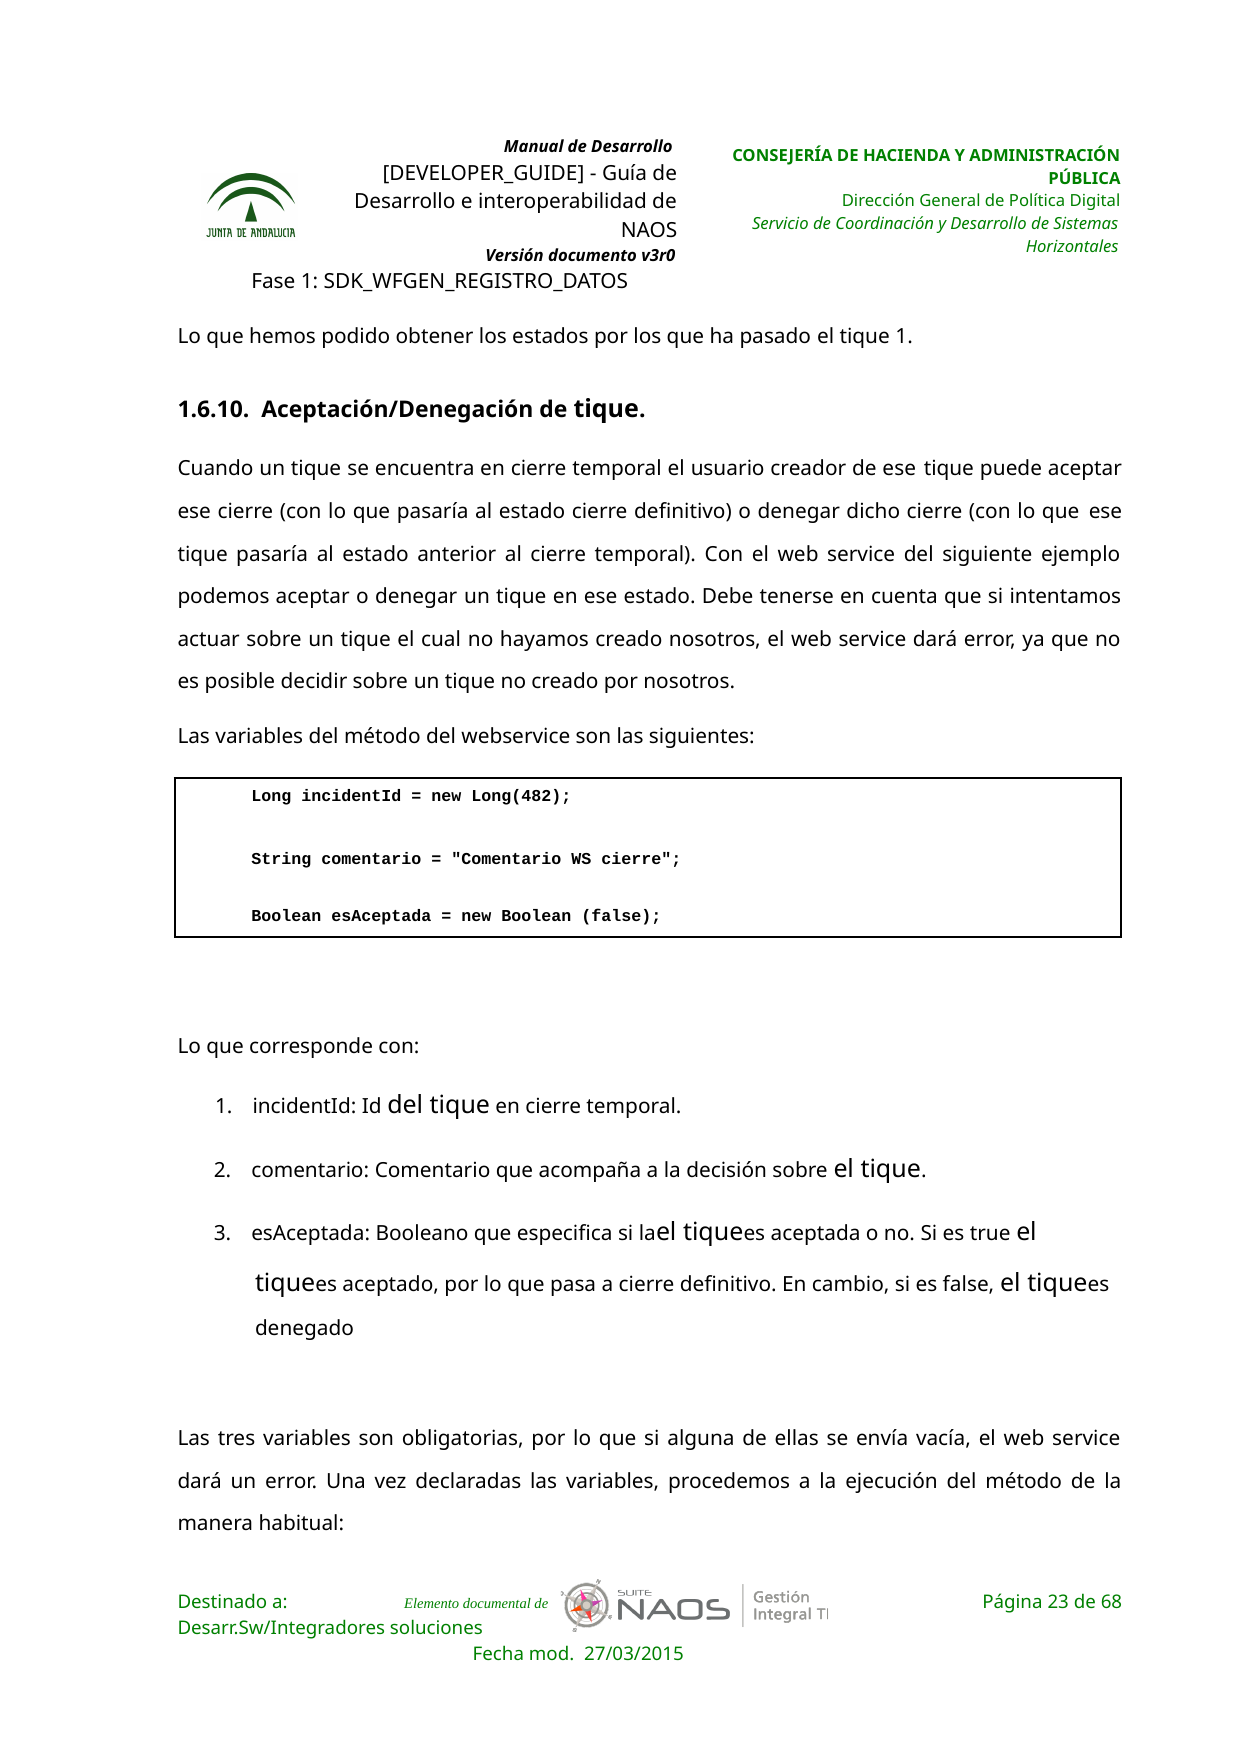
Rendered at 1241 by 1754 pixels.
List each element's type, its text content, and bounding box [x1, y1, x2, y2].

text Boolean esAceptada = new Boolean (false); [176, 897, 1120, 936]
text Las tres variables son obligatorias, por lo que si alguna de ellas se envía vacía, el web service dará un error. Una vez declaradas las variables, procedemos a la ejecución del método de la manera habitual: [177, 1423, 1122, 1537]
picture [201, 173, 298, 241]
text String comentario = "Comentario WS cierre"; [176, 839, 1120, 869]
subtitle Aceptación/Denegación de tique. [177, 391, 1122, 425]
text Fase 1: SDK_WFGEN_REGISTRO_DATOS [247, 266, 1122, 294]
text Lo que corresponde con: [177, 1032, 1122, 1060]
text Long incidentId = new Long(482); [176, 779, 1120, 807]
list comentario: Comentario que acompaña a la decisión sobre el tique. [213, 1150, 1122, 1184]
text Cuando un tique se encuentra en cierre temporal el usuario creador de ese tique puede aceptar ese cierre (con lo que pasaría al estado cierre definitivo) o denegar dicho cierre (con lo que ese tique pasaría al estado anterior al cierre temporal). Con el web service del siguiente ejemplo podemos aceptar o denegar un tique en ese estado. Debe tenerse en cuenta que si intentamos actuar sobre un tique el cual no hayamos creado nosotros, el web service dará error, ya que no es posible decidir sobre un tique no creado por nosotros. [177, 453, 1122, 695]
text Las variables del método del webservice son las siguientes: [177, 722, 1122, 750]
text Lo que hemos podido obtener los estados por los que ha pasado el tique 1. [177, 321, 1122, 349]
picture [560, 1579, 829, 1632]
list esAceptada: Booleano que especifica si lael tiquees aceptada o no. Si es true el tiquees aceptado, por lo que pasa a cierre definitivo. En cambio, si es false, el tiquees denegado [213, 1214, 1122, 1342]
list incidentId: Id del tique en cierre temporal. [215, 1087, 1122, 1121]
